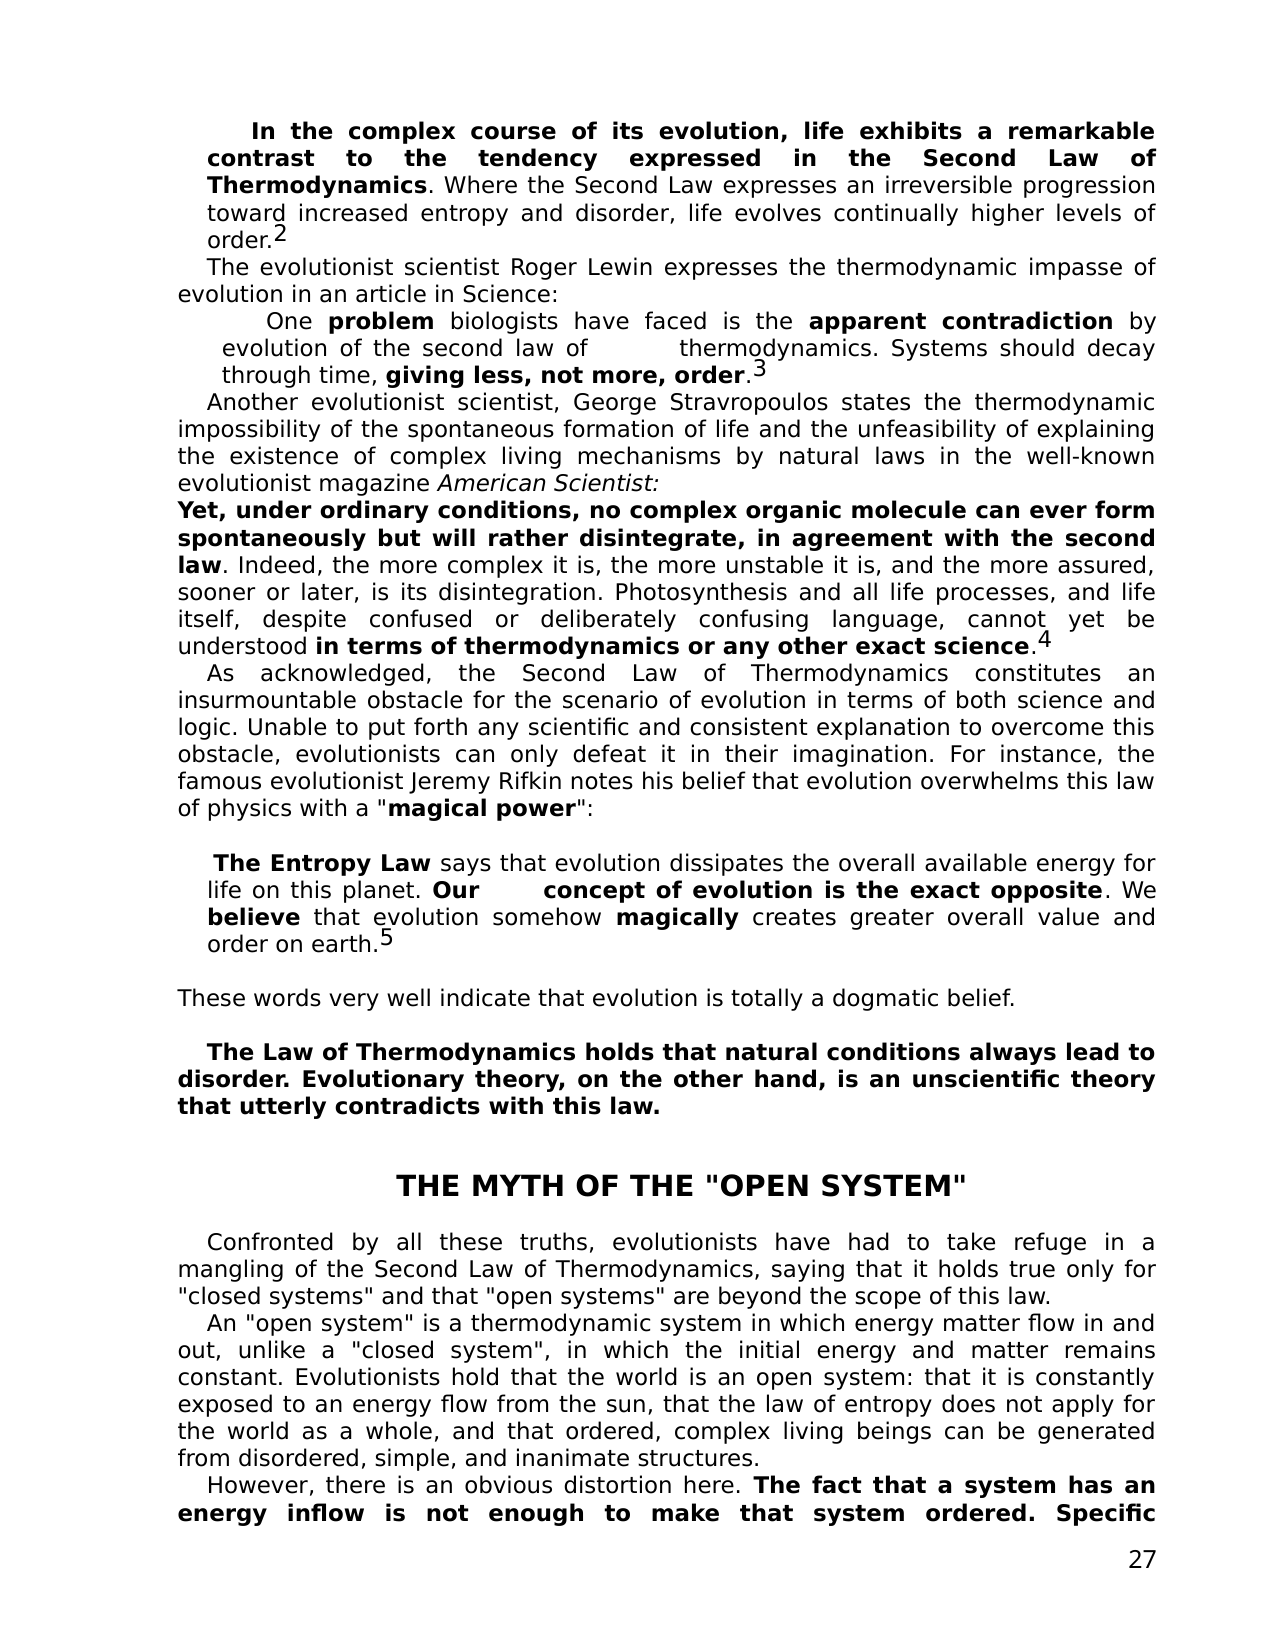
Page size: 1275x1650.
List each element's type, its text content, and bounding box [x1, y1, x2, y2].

text Another evolutionist scientist, George Stravropoulos states the thermodynamic impossibility of the spontaneous formation of life and the unfeasibility of explaining the existence of complex living mechanisms by natural laws in the well-known evolutionist magazine American Scientist: [177, 389, 1157, 497]
text One problem biologists have faced is the apparent contradiction by evolution of the second law of thermodynamics. Systems should decay through time, giving less, not more, order.3 [177, 308, 1157, 389]
text The Entropy Law says that evolution dissipates the overall available energy for life on this planet. Our concept of evolution is the exact opposite. We believe that evolution somehow magically creates greater overall value and order on earth.5 [177, 849, 1157, 958]
text The evolutionist scientist Roger Lewin expresses the thermodynamic impasse of evolution in an article in Science: [177, 253, 1157, 308]
text As acknowledged, the Second Law of Thermodynamics constitutes an insurmountable obstacle for the scenario of evolution in terms of both science and logic. Unable to put forth any scientific and consistent explanation to overcome this obstacle, evolutionists can only defeat it in their imagination. For instance, the famous evolutionist Jeremy Rifkin notes his belief that evolution overwhelms this law of physics with a "magical power": [177, 660, 1157, 822]
text An "open system" is a thermodynamic system in which energy matter flow in and out, unlike a "closed system", in which the initial energy and matter remains constant. Evolutionists hold that the world is an open system: that it is constantly exposed to an energy flow from the sun, that the law of entropy does not apply for the world as a whole, and that ordered, complex living beings can be generated from disordered, simple, and inanimate structures. [177, 1310, 1157, 1472]
text Yet, under ordinary conditions, no complex organic molecule can ever form spontaneously but will rather disintegrate, in agreement with the second law. Indeed, the more complex it is, the more unstable it is, and the more assured, sooner or later, is its disintegration. Photosynthesis and all life processes, and life itself, despite confused or deliberately confusing language, cannot yet be understood in terms of thermodynamics or any other exact science.4 [177, 497, 1157, 660]
text These words very well indicate that evolution is totally a dogmatic belief. [177, 985, 1157, 1012]
text In the complex course of its evolution, life exhibits a remarkable contrast to the tendency expressed in the Second Law of Thermodynamics. Where the Second Law expresses an irreversible progression toward increased entropy and disorder, life evolves continually higher levels of order.2 [177, 118, 1157, 253]
text Confronted by all these truths, evolutionists have had to take refuge in a mangling of the Second Law of Thermodynamics, saying that it holds true only for "closed systems" and that "open systems" are beyond the scope of this law. [177, 1228, 1157, 1310]
subtitle The Law of Thermodynamics holds that natural conditions always lead to disorder. Evolutionary theory, on the other hand, is an unscientific theory that utterly contradicts with this law. [177, 1039, 1157, 1120]
subtitle THE MYTH OF THE "OPEN SYSTEM" [177, 1174, 1157, 1201]
text However, there is an obvious distortion here. The fact that a system has an energy inflow is not enough to make that system ordered. Specific [177, 1472, 1157, 1526]
